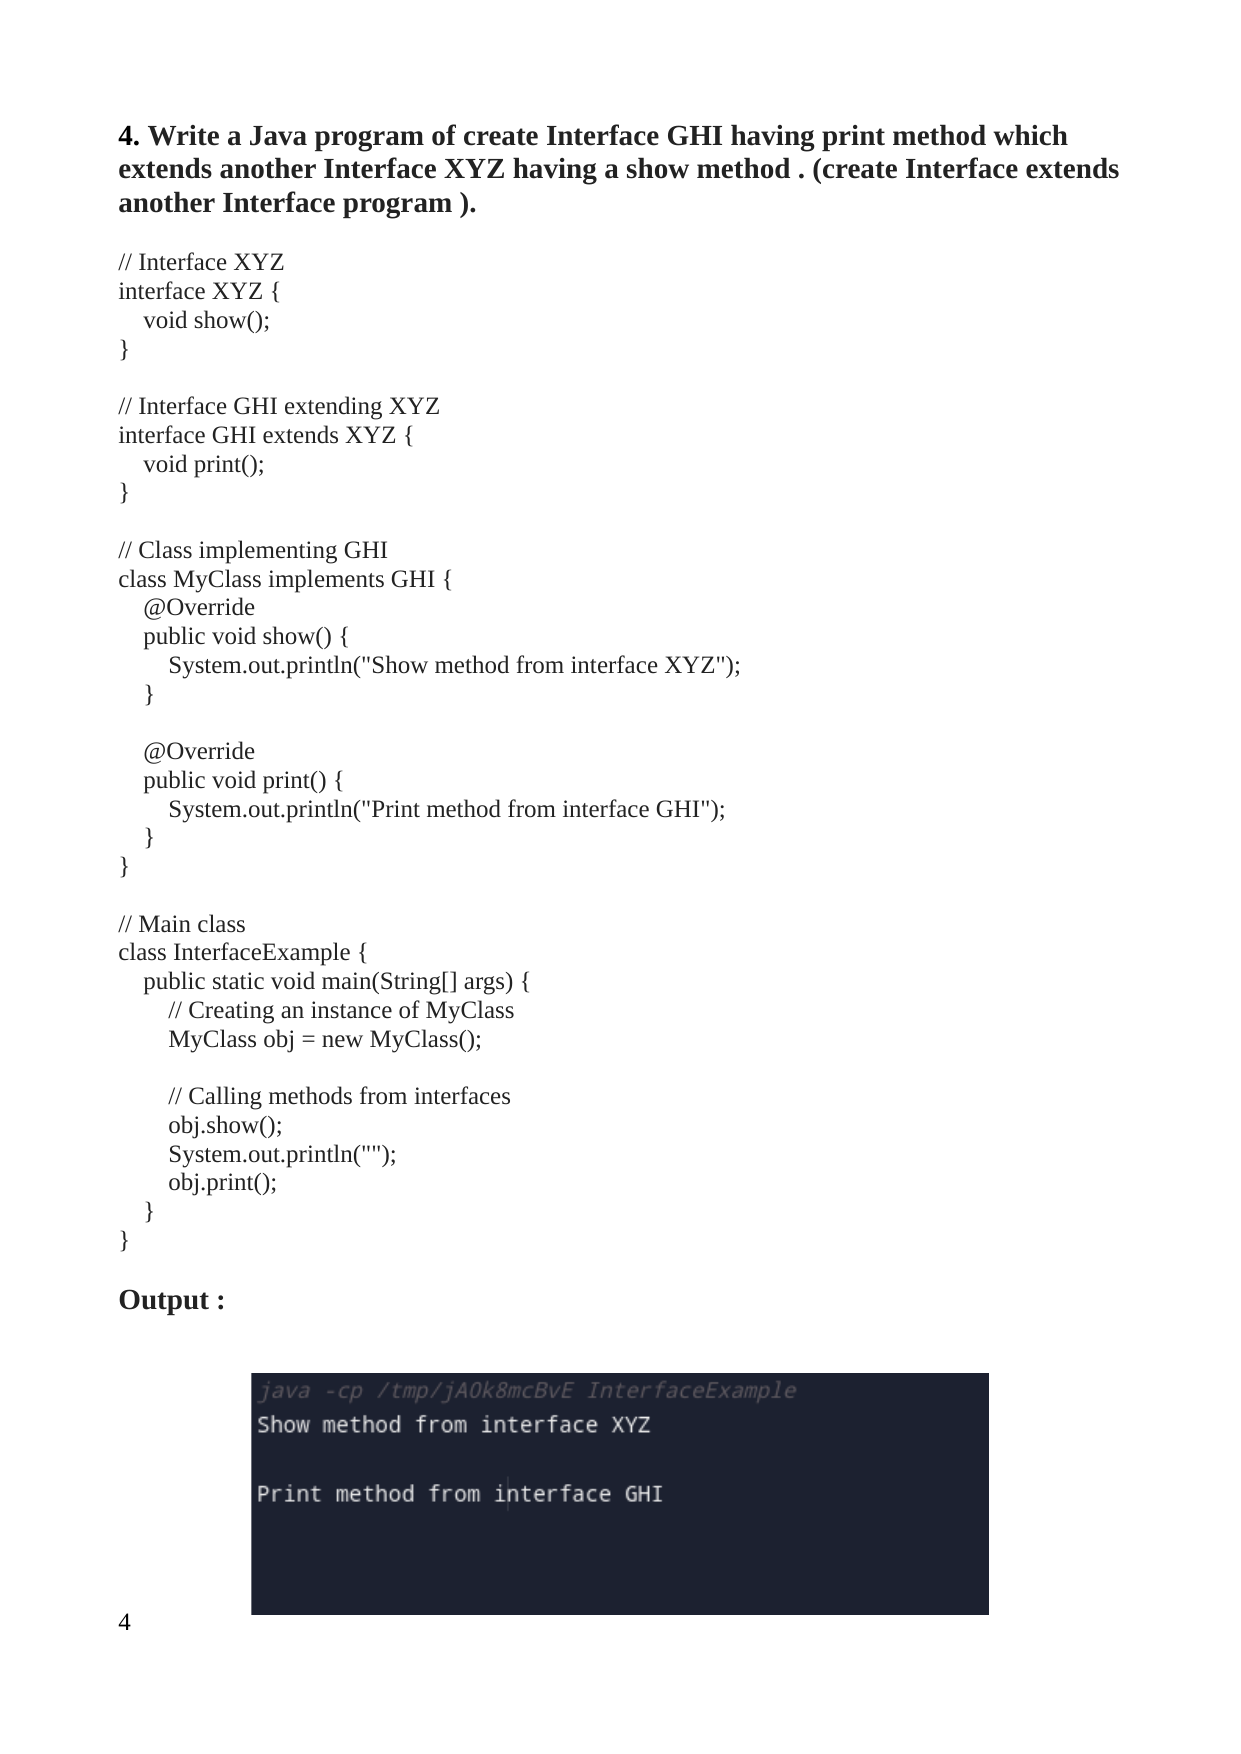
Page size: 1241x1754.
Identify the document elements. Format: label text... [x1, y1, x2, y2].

text } [118, 334, 1122, 362]
text Output : [118, 1282, 1122, 1316]
text obj.show(); [118, 1110, 1122, 1139]
text class InterfaceExample { [118, 937, 1122, 966]
text } [118, 1196, 1122, 1225]
text public static void main(String[] args) { [118, 966, 1122, 995]
text System.out.println("Show method from interface XYZ"); [118, 650, 1122, 679]
text @Override [118, 592, 1122, 621]
text } [118, 822, 1122, 851]
text // Calling methods from interfaces [118, 1081, 1122, 1110]
picture [251, 1373, 989, 1615]
text void show(); [118, 305, 1122, 334]
text // Main class [118, 909, 1122, 937]
text obj.print(); [118, 1167, 1122, 1196]
text // Class implementing GHI [118, 535, 1122, 564]
text MyClass obj = new MyClass(); [118, 1024, 1122, 1052]
text interface GHI extends XYZ { [118, 420, 1122, 449]
text interface XYZ { [118, 276, 1122, 305]
text System.out.println(""); [118, 1139, 1122, 1167]
text @Override [118, 736, 1122, 765]
text } [118, 1225, 1122, 1254]
text 4. Write a Java program of create Interface GHI having print method which extends another Interface XYZ having a show method . (create Interface extends another Interface program ). [118, 118, 1122, 219]
text class MyClass implements GHI { [118, 564, 1122, 592]
text void print(); [118, 449, 1122, 477]
text // Interface GHI extending XYZ [118, 391, 1122, 420]
text } [118, 679, 1122, 707]
text public void show() { [118, 621, 1122, 650]
text } [118, 477, 1122, 506]
text // Interface XYZ [118, 247, 1122, 276]
text System.out.println("Print method from interface GHI"); [118, 794, 1122, 822]
text } [118, 851, 1122, 880]
text // Creating an instance of MyClass [118, 995, 1122, 1024]
text public void print() { [118, 765, 1122, 794]
